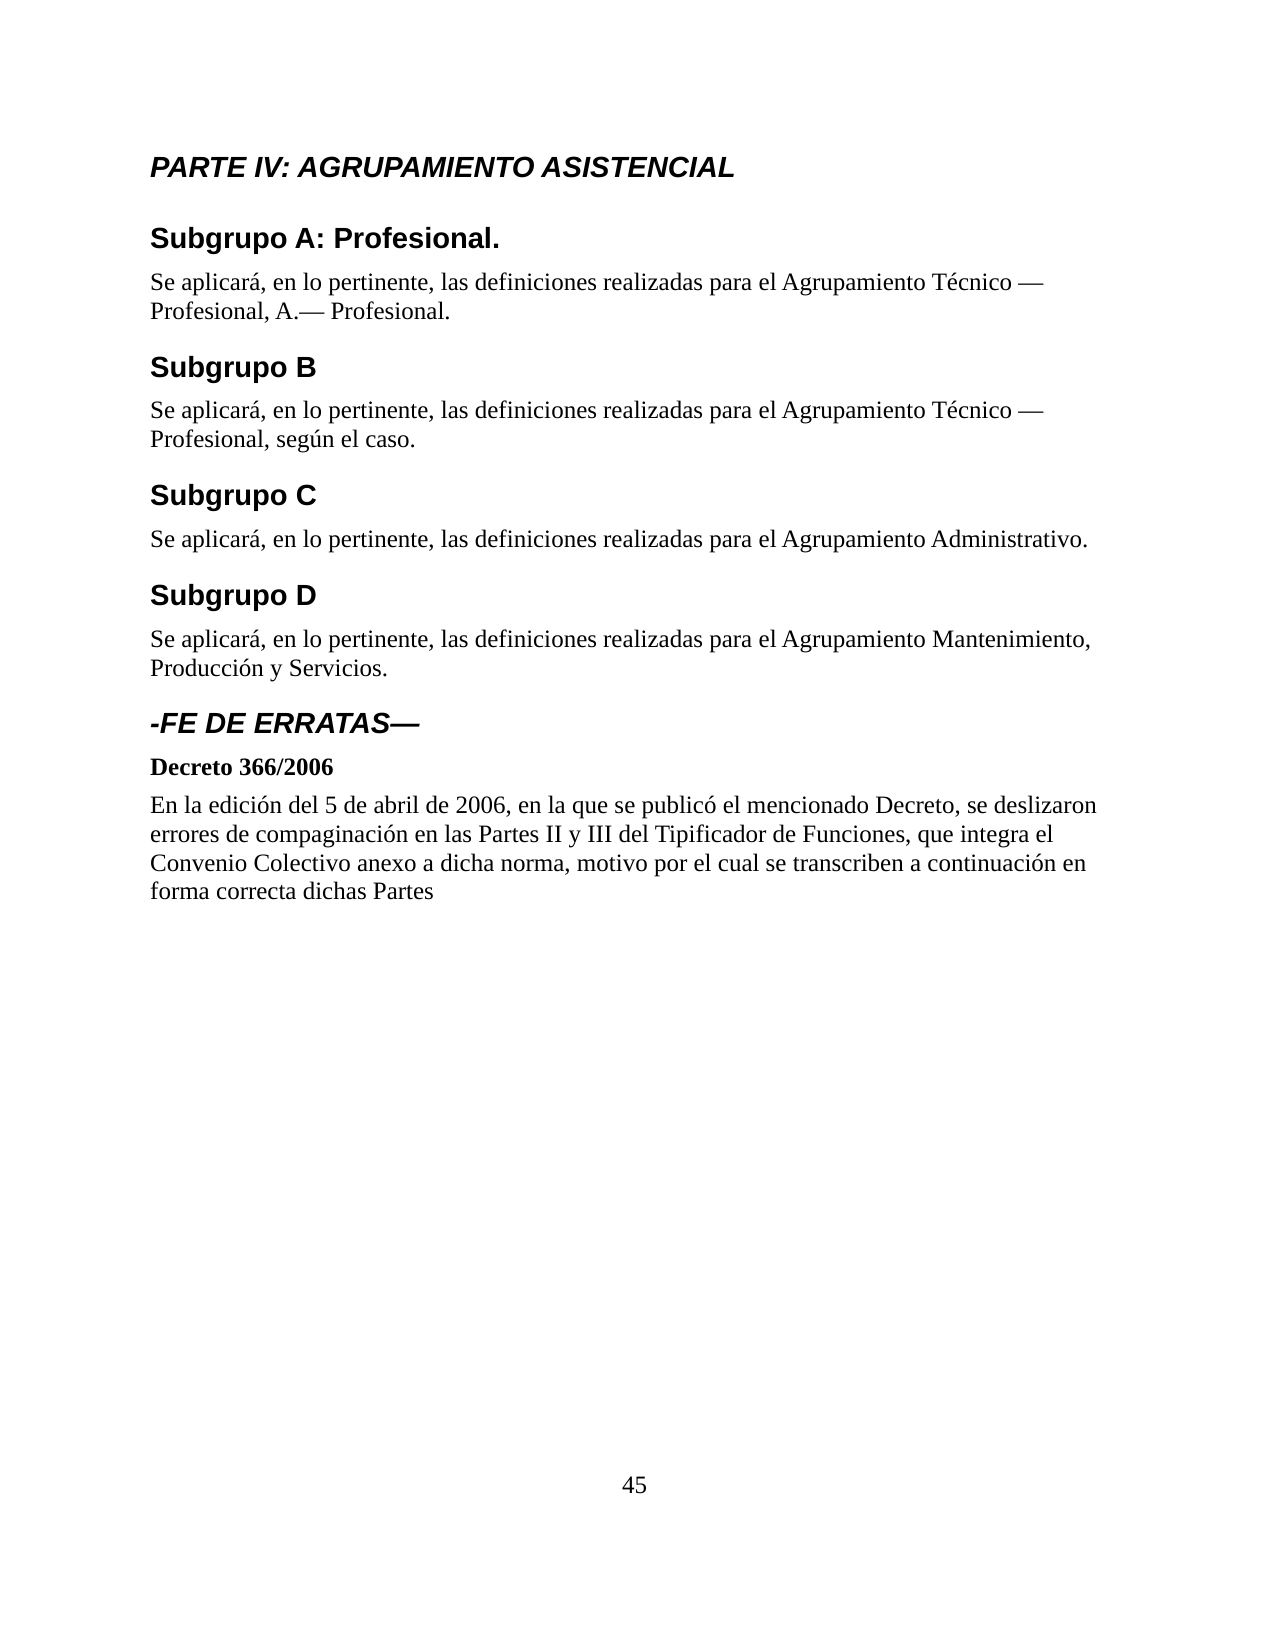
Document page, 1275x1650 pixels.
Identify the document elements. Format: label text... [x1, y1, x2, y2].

text Se aplicará, en lo pertinente, las definiciones realizadas para el Agrupamiento Administrativo. [150, 524, 1125, 553]
text Se aplicará, en lo pertinente, las definiciones realizadas para el Agrupamiento Técnico — Profesional, según el caso. [150, 396, 1125, 453]
text Se aplicará, en lo pertinente, las definiciones realizadas para el Agrupamiento Técnico — Profesional, A.— Profesional. [150, 267, 1125, 324]
text En la edición del 5 de abril de 2006, en la que se publicó el mencionado Decreto, se deslizaron errores de compaginación en las Partes II y III del Tipificador de Funciones, que integra el Convenio Colectivo anexo a dicha norma, motivo por el cual se transcriben a continuación en forma correcta dichas Partes [150, 790, 1125, 905]
subtitle PARTE IV: AGRUPAMIENTO ASISTENCIAL [150, 150, 1125, 183]
subtitle Subgrupo B [150, 349, 1125, 383]
text Se aplicará, en lo pertinente, las definiciones realizadas para el Agrupamiento Mantenimiento, Producción y Servicios. [150, 624, 1125, 681]
subtitle Subgrupo C [150, 478, 1125, 512]
subtitle Subgrupo A: Profesional. [150, 221, 1125, 254]
subtitle Subgrupo D [150, 578, 1125, 611]
text Decreto 366/2006 [150, 752, 1125, 781]
subtitle -FE DE ERRATAS— [150, 706, 1125, 740]
